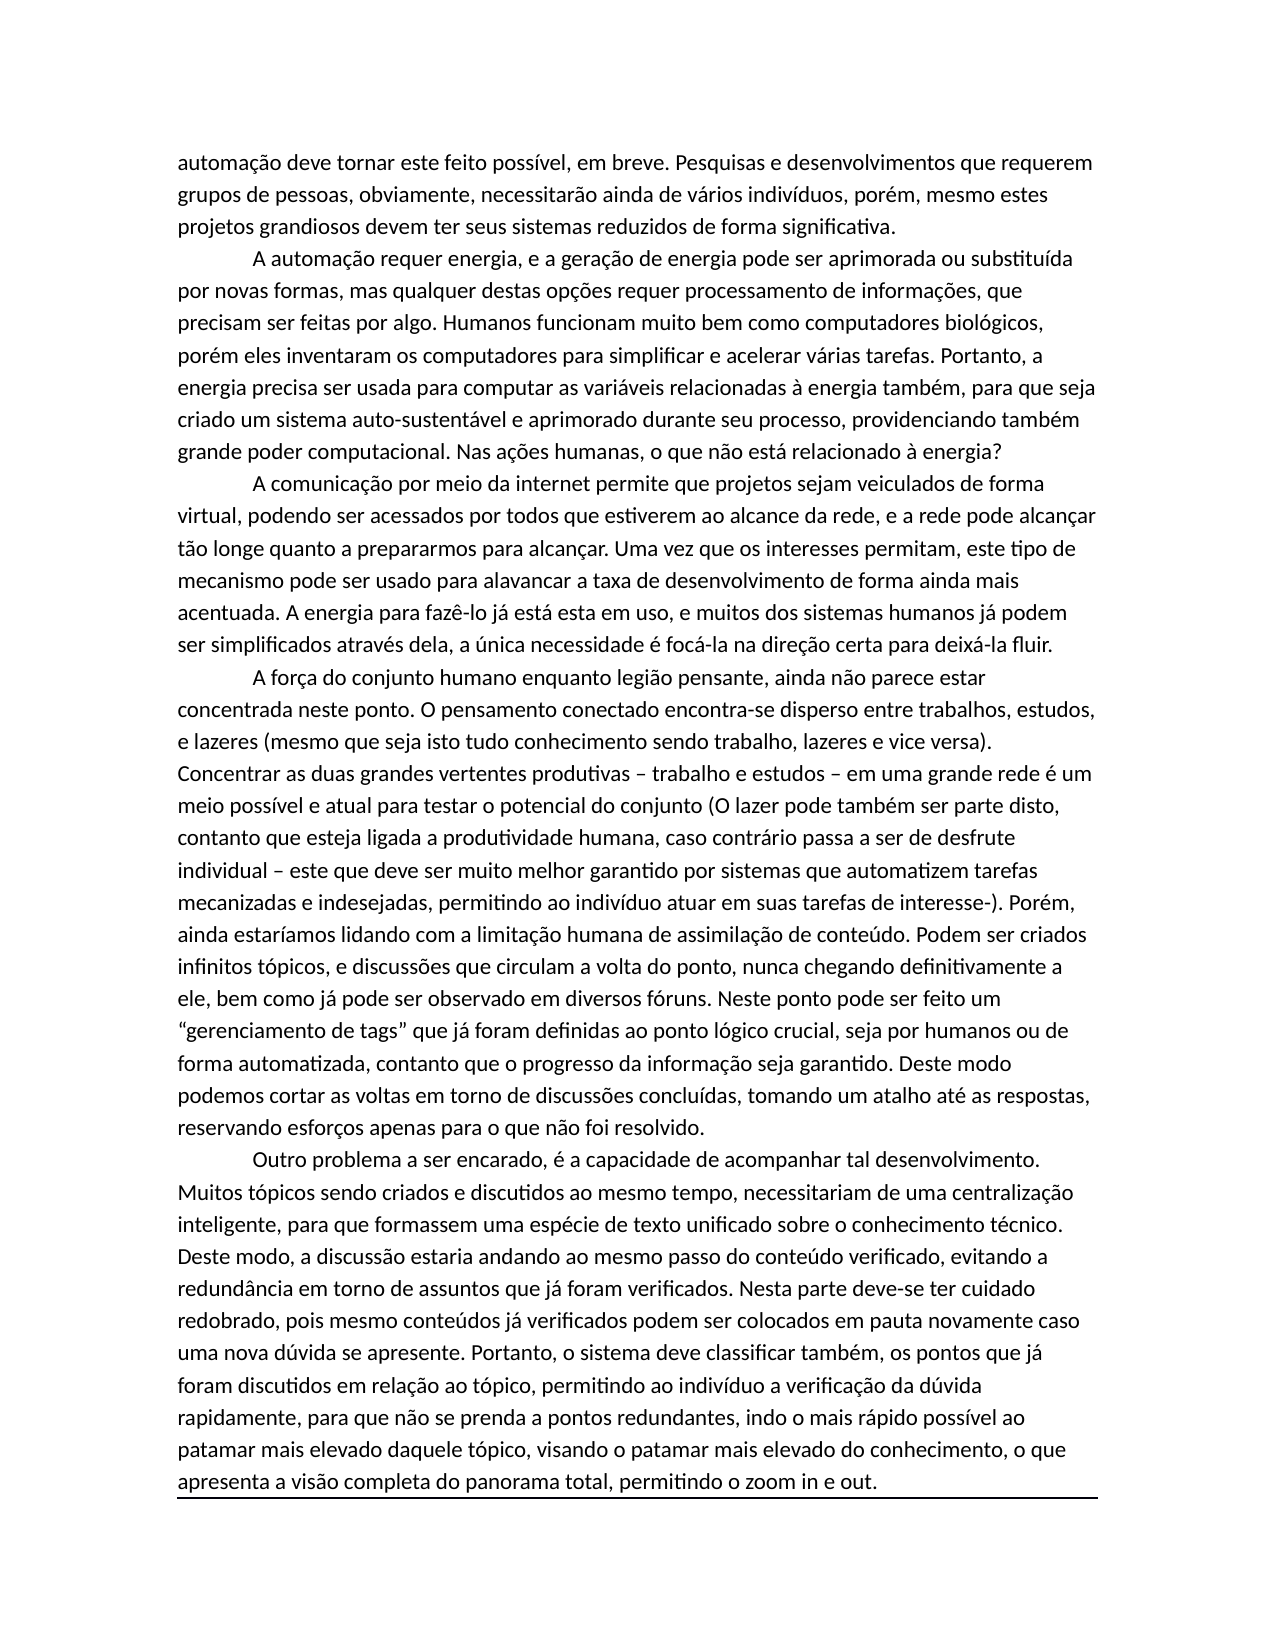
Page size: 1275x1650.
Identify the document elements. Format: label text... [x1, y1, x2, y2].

text automação deve tornar este feito possível, em breve. Pesquisas e desenvolvimentos que requerem grupos de pessoas, obviamente, necessitarão ainda de vários indivíduos, porém, mesmo estes projetos grandiosos devem ter seus sistemas reduzidos de forma significativa. A automação requer energia, e a geração de energia pode ser aprimorada ou substituída por novas formas, mas qualquer destas opções requer processamento de informações, que precisam ser feitas por algo. Humanos funcionam muito bem como computadores biológicos, porém eles inventaram os computadores para simplificar e acelerar várias tarefas. Portanto, a energia precisa ser usada para computar as variáveis relacionadas à energia também, para que seja criado um sistema auto-sustentável e aprimorado durante seu processo, providenciando também grande poder computacional. Nas ações humanas, o que não está relacionado à energia? A comunicação por meio da internet permite que projetos sejam veiculados de forma virtual, podendo ser acessados por todos que estiverem ao alcance da rede, e a rede pode alcançar tão longe quanto a prepararmos para alcançar. Uma vez que os interesses permitam, este tipo de mecanismo pode ser usado para alavancar a taxa de desenvolvimento de forma ainda mais acentuada. A energia para fazê-lo já está esta em uso, e muitos dos sistemas humanos já podem ser simplificados através dela, a única necessidade é focá-la na direção certa para deixá-la fluir. A força do conjunto humano enquanto legião pensante, ainda não parece estar concentrada neste ponto. O pensamento conectado encontra-se disperso entre trabalhos, estudos, e lazeres (mesmo que seja isto tudo conhecimento sendo trabalho, lazeres e vice versa). Concentrar as duas grandes vertentes produtivas – trabalho e estudos – em uma grande rede é um meio possível e atual para testar o potencial do conjunto (O lazer pode também ser parte disto, contanto que esteja ligada a produtividade humana, caso contrário passa a ser de desfrute individual – este que deve ser muito melhor garantido por sistemas que automatizem tarefas mecanizadas e indesejadas, permitindo ao indivíduo atuar em suas tarefas de interesse-). Porém, ainda estaríamos lidando com a limitação humana de assimilação de conteúdo. Podem ser criados infinitos tópicos, e discussões que circulam a volta do ponto, nunca chegando definitivamente a ele, bem como já pode ser observado em diversos fóruns. Neste ponto pode ser feito um “gerenciamento de tags” que já foram definidas ao ponto lógico crucial, seja por humanos ou de forma automatizada, contanto que o progresso da informação seja garantido. Deste modo podemos cortar as voltas em torno de discussões concluídas, tomando um atalho até as respostas, reservando esforços apenas para o que não foi resolvido. Outro problema a ser encarado, é a capacidade de acompanhar tal desenvolvimento. Muitos tópicos sendo criados e discutidos ao mesmo tempo, necessitariam de uma centralização inteligente, para que formassem uma espécie de texto unificado sobre o conhecimento técnico. Deste modo, a discussão estaria andando ao mesmo passo do conteúdo verificado, evitando a redundância em torno de assuntos que já foram verificados. Nesta parte deve-se ter cuidado redobrado, pois mesmo conteúdos já verificados podem ser colocados em pauta novamente caso uma nova dúvida se apresente. Portanto, o sistema deve classificar também, os pontos que já foram discutidos em relação ao tópico, permitindo ao indivíduo a verificação da dúvida rapidamente, para que não se prenda a pontos redundantes, indo o mais rápido possível ao patamar mais elevado daquele tópico, visando o patamar mais elevado do conhecimento, o que apresenta a visão completa do panorama total, permitindo o zoom in e out. [177, 148, 1098, 1497]
